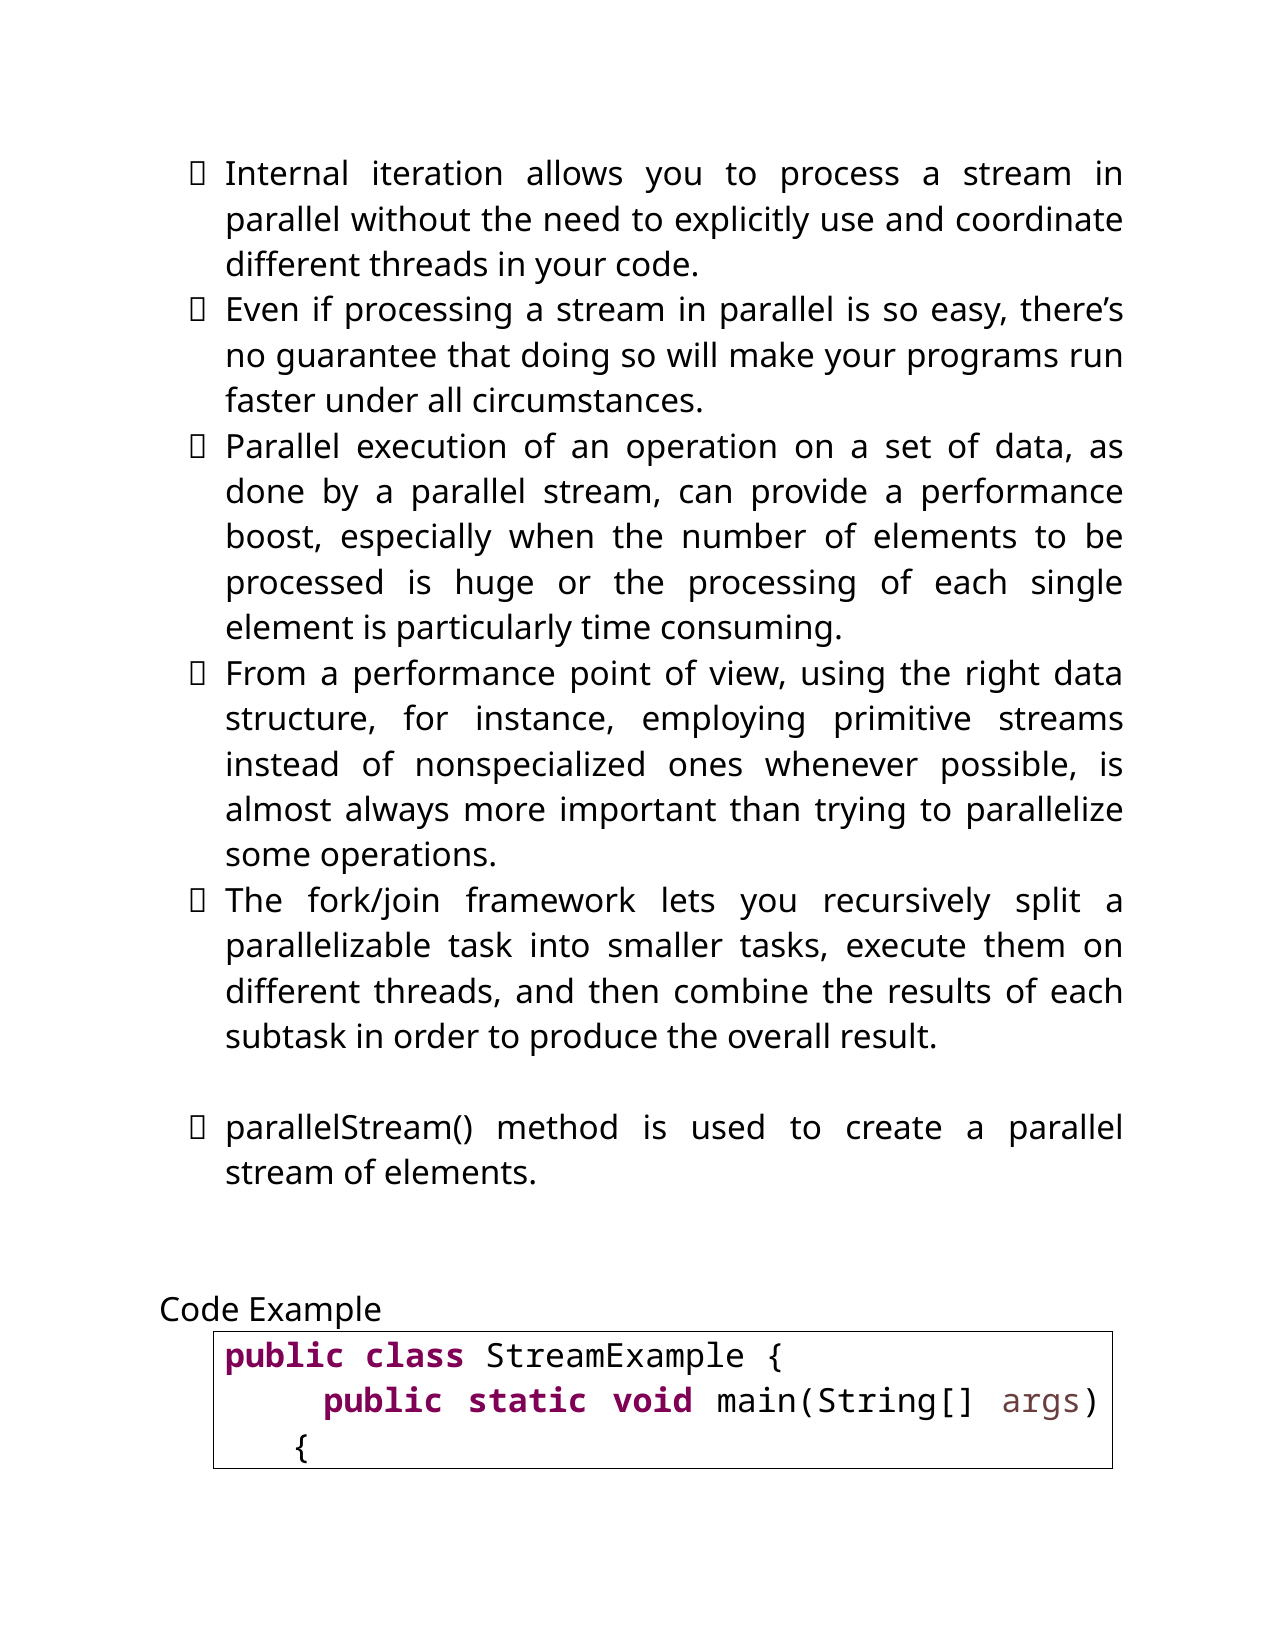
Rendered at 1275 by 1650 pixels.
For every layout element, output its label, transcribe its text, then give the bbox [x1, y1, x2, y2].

list From a performance point of view, using the right data structure, for instance, employing primitive streams instead of nonspecialized ones whenever possible, is almost always more important than trying to parallelize some operations. [187, 649, 1125, 877]
list Even if processing a stream in parallel is so easy, there’s no guarantee that doing so will make your programs run faster under all circumstances. [187, 286, 1125, 422]
list parallelStream() method is used to create a parallel stream of elements. [187, 1104, 1125, 1194]
list Internal iteration allows you to process a stream in parallel without the need to explicitly use and coordinate different threads in your code. [187, 150, 1125, 286]
list Code Example [159, 1285, 1125, 1331]
list The fork/join framework lets you recursively split a parallelizable task into smaller tasks, execute them on different threads, and then combine the results of each subtask in order to produce the overall result. [187, 877, 1125, 1058]
table_header public class StreamExample { public static void main(String[] args) { [214, 1332, 1112, 1468]
list Parallel execution of an operation on a set of data, as done by a parallel stream, can provide a performance boost, especially when the number of elements to be processed is huge or the processing of each single element is particularly time consuming. [187, 422, 1125, 649]
